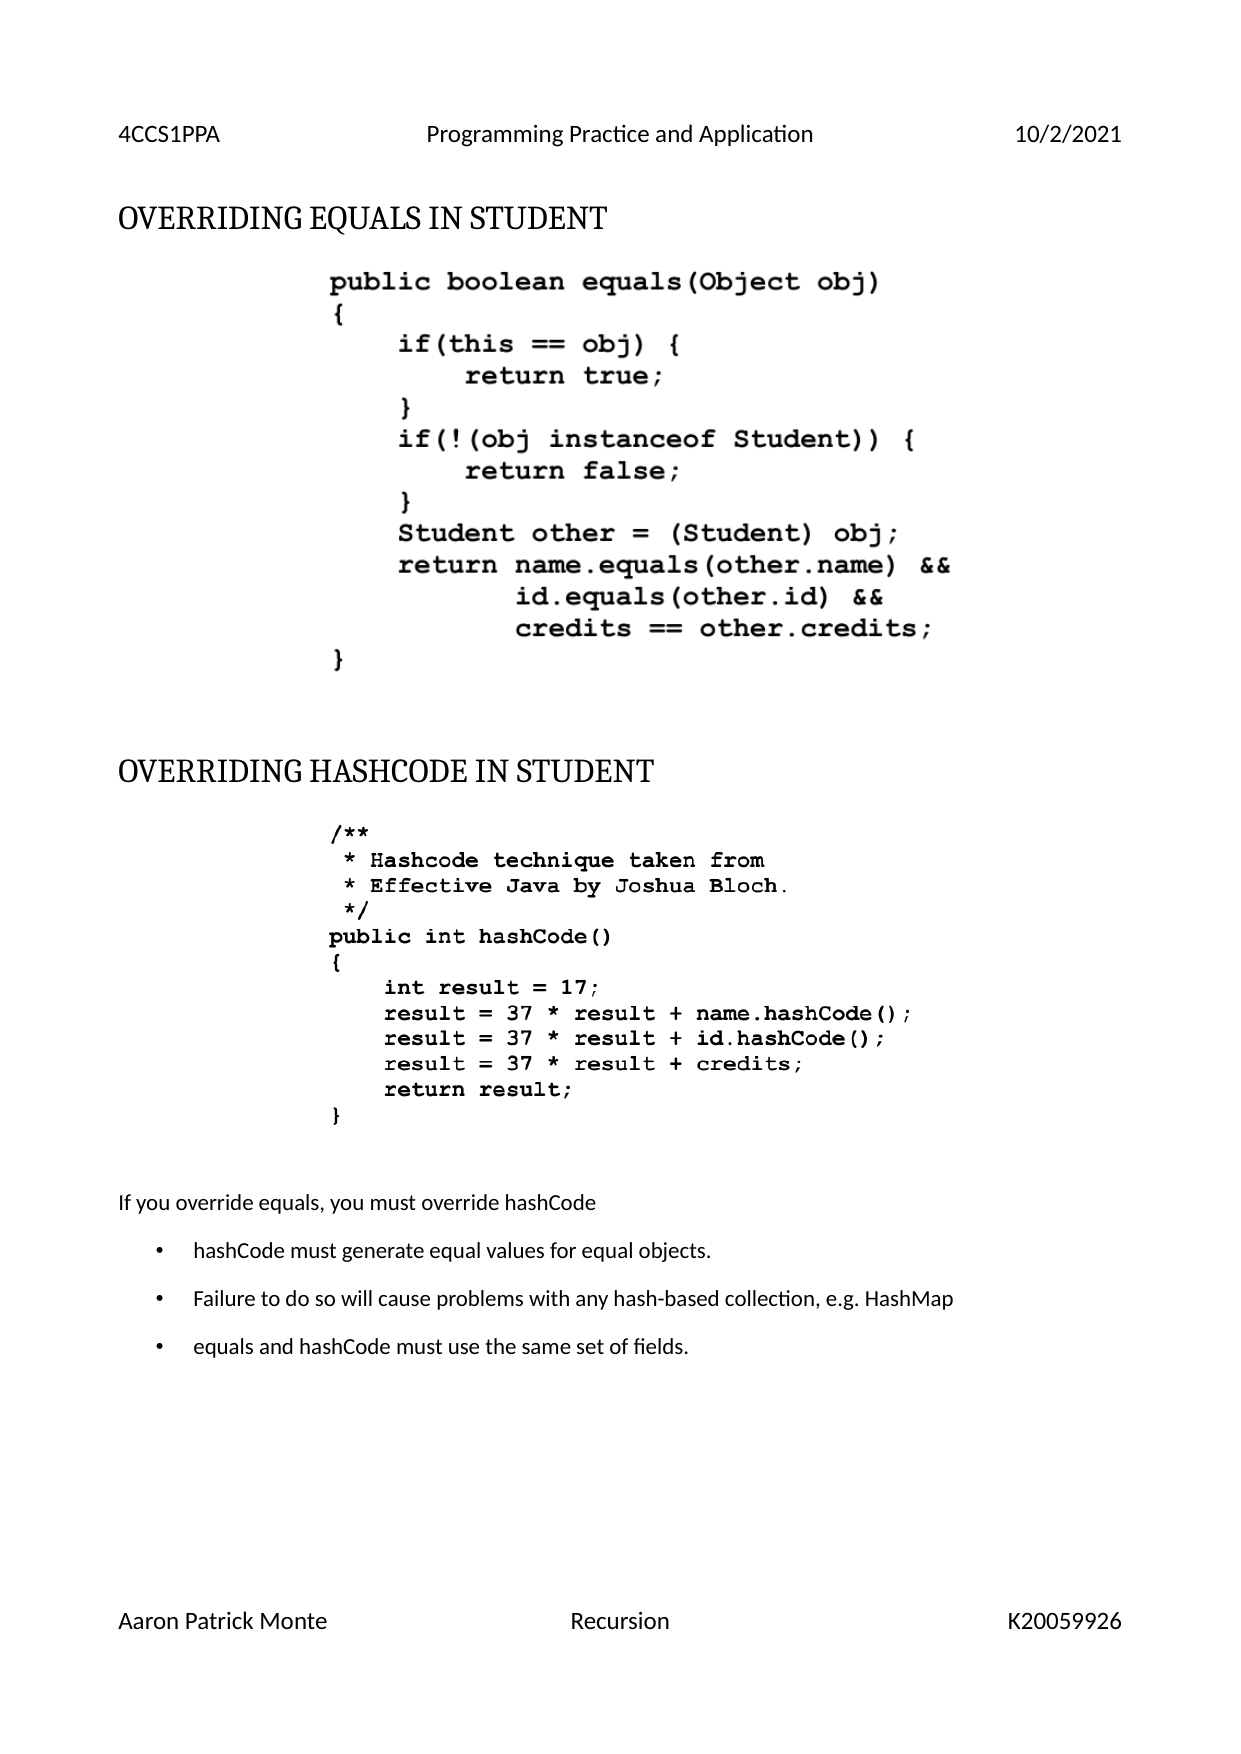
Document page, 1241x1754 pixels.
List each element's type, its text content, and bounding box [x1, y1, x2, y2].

list hashCode must generate equal values for equal objects. [156, 1236, 1122, 1264]
list equals and hashCode must use the same set of fields. [156, 1332, 1122, 1361]
picture [305, 248, 1012, 681]
list Failure to do so will cause problems with any hash-based collection, e.g. HashMap [156, 1284, 1122, 1312]
subtitle Overriding hashcode in student [118, 752, 1122, 791]
text If you override equals, you must override hashCode [118, 1188, 1122, 1216]
subtitle Overriding equals in student [118, 199, 1122, 237]
picture [312, 813, 928, 1131]
